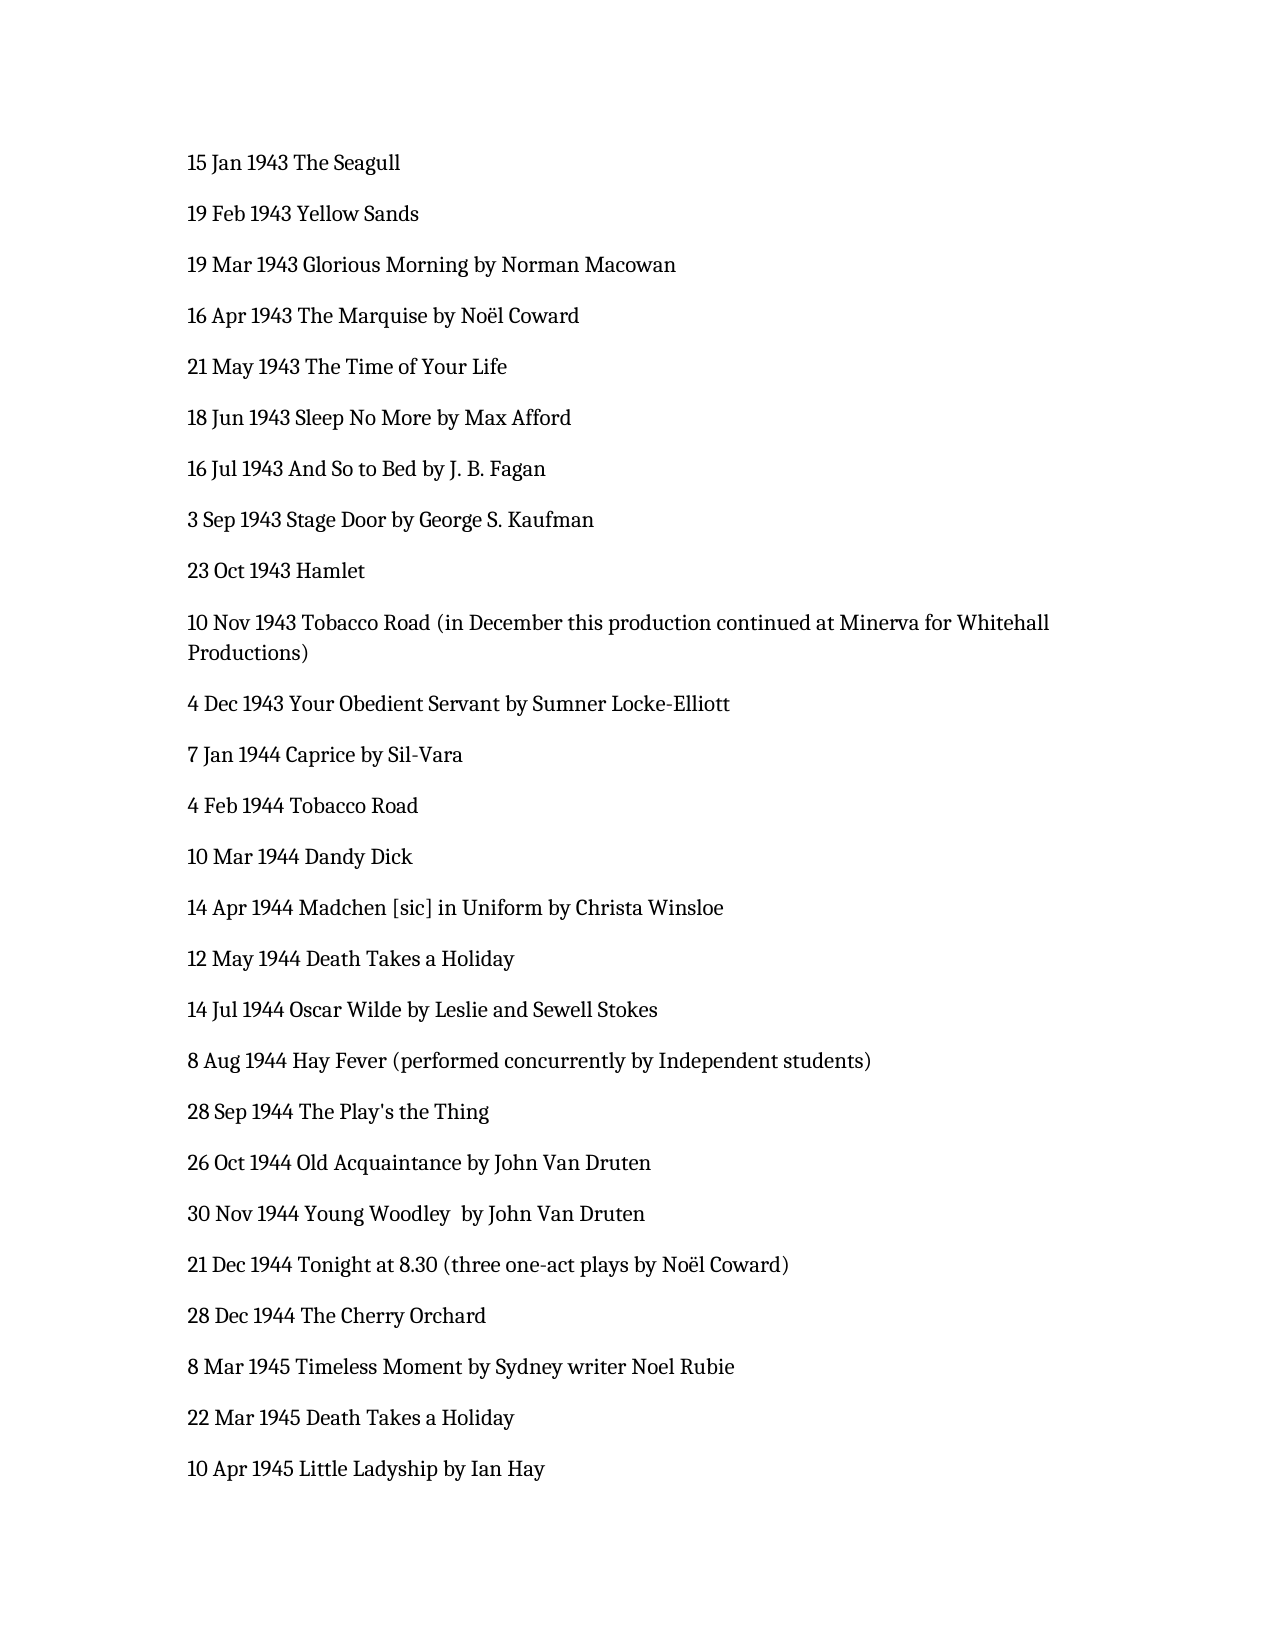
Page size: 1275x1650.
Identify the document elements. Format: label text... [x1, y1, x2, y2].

text 10 Nov 1943 Tobacco Road (in December this production continued at Minerva for Whitehall Productions) [187, 609, 1087, 666]
text 21 Dec 1944 Tonight at 8.30 (three one-act plays by Noël Coward) [187, 1252, 1087, 1278]
text 19 Mar 1943 Glorious Morning by Norman Macowan [187, 252, 1087, 278]
text 21 May 1943 The Time of Your Life [187, 354, 1087, 381]
text 4 Feb 1944 Tobacco Road [187, 793, 1087, 819]
text 10 Apr 1945 Little Ladyship by Ian Hay [187, 1456, 1087, 1483]
text 16 Apr 1943 The Marquise by Noël Coward [187, 303, 1087, 329]
text 26 Oct 1944 Old Acquaintance by John Van Druten [187, 1150, 1087, 1176]
text 18 Jun 1943 Sleep No More by Max Afford [187, 405, 1087, 432]
text 28 Dec 1944 The Cherry Orchard [187, 1303, 1087, 1329]
text 22 Mar 1945 Death Takes a Holiday [187, 1405, 1087, 1432]
text 14 Apr 1944 Madchen [sic] in Uniform by Christa Winsloe [187, 895, 1087, 921]
text 15 Jan 1943 The Seagull [187, 150, 1087, 176]
text 10 Mar 1944 Dandy Dick [187, 844, 1087, 870]
text 12 May 1944 Death Takes a Holiday [187, 946, 1087, 972]
text 30 Nov 1944 Young Woodley by John Van Druten [187, 1201, 1087, 1227]
text 14 Jul 1944 Oscar Wilde by Leslie and Sewell Stokes [187, 997, 1087, 1023]
text 16 Jul 1943 And So to Bed by J. B. Fagan [187, 456, 1087, 483]
text 4 Dec 1943 Your Obedient Servant by Sumner Locke-Elliott [187, 691, 1087, 717]
text 23 Oct 1943 Hamlet [187, 558, 1087, 585]
text 8 Mar 1945 Timeless Moment by Sydney writer Noel Rubie [187, 1354, 1087, 1381]
text 3 Sep 1943 Stage Door by George S. Kaufman [187, 507, 1087, 534]
text 19 Feb 1943 Yellow Sands [187, 201, 1087, 227]
text 8 Aug 1944 Hay Fever (performed concurrently by Independent students) [187, 1048, 1087, 1074]
text 7 Jan 1944 Caprice by Sil-Vara [187, 742, 1087, 768]
text 28 Sep 1944 The Play's the Thing [187, 1099, 1087, 1125]
